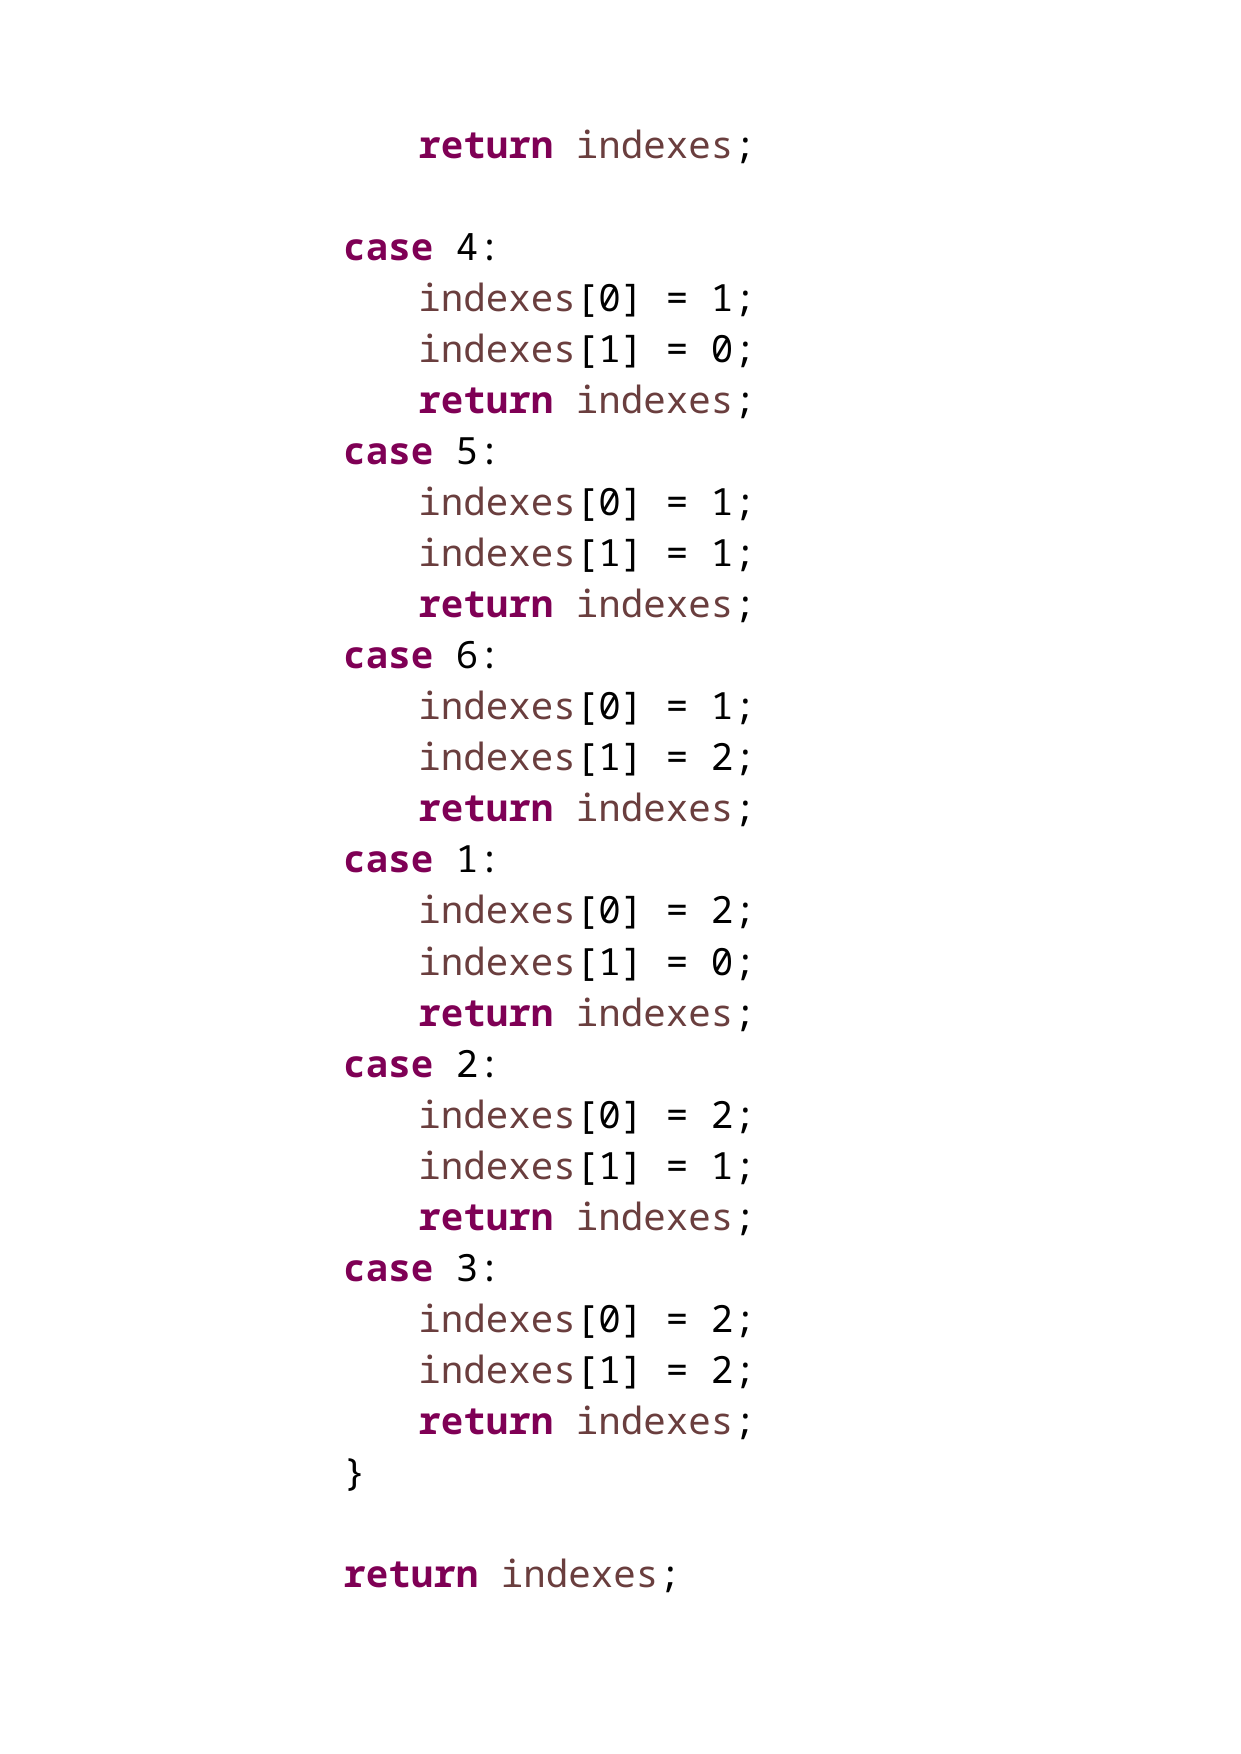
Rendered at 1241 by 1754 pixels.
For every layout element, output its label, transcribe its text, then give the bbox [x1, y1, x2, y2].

text indexes[0] = 1; [118, 271, 1122, 322]
text return indexes; [118, 373, 1122, 424]
text return indexes; [118, 782, 1122, 833]
text indexes[1] = 1; [118, 526, 1122, 577]
text case 2: [118, 1037, 1122, 1088]
text case 6: [118, 628, 1122, 679]
text case 3: [118, 1241, 1122, 1292]
text return indexes; [118, 1394, 1122, 1445]
text indexes[1] = 0; [118, 935, 1122, 986]
text case 1: [118, 833, 1122, 884]
text return indexes; [118, 118, 1122, 169]
text return indexes; [118, 986, 1122, 1037]
text return indexes; [118, 577, 1122, 628]
text case 4: [118, 220, 1122, 271]
text return indexes; [118, 1547, 1122, 1598]
text indexes[1] = 0; [118, 322, 1122, 373]
text indexes[0] = 1; [118, 475, 1122, 526]
text indexes[0] = 2; [118, 884, 1122, 935]
text indexes[1] = 2; [118, 1343, 1122, 1394]
text } [118, 1445, 1122, 1496]
text indexes[0] = 2; [118, 1088, 1122, 1139]
text return indexes; [118, 1190, 1122, 1241]
text indexes[1] = 1; [118, 1139, 1122, 1190]
text indexes[1] = 2; [118, 731, 1122, 782]
text case 5: [118, 424, 1122, 475]
text indexes[0] = 1; [118, 679, 1122, 731]
text indexes[0] = 2; [118, 1292, 1122, 1343]
